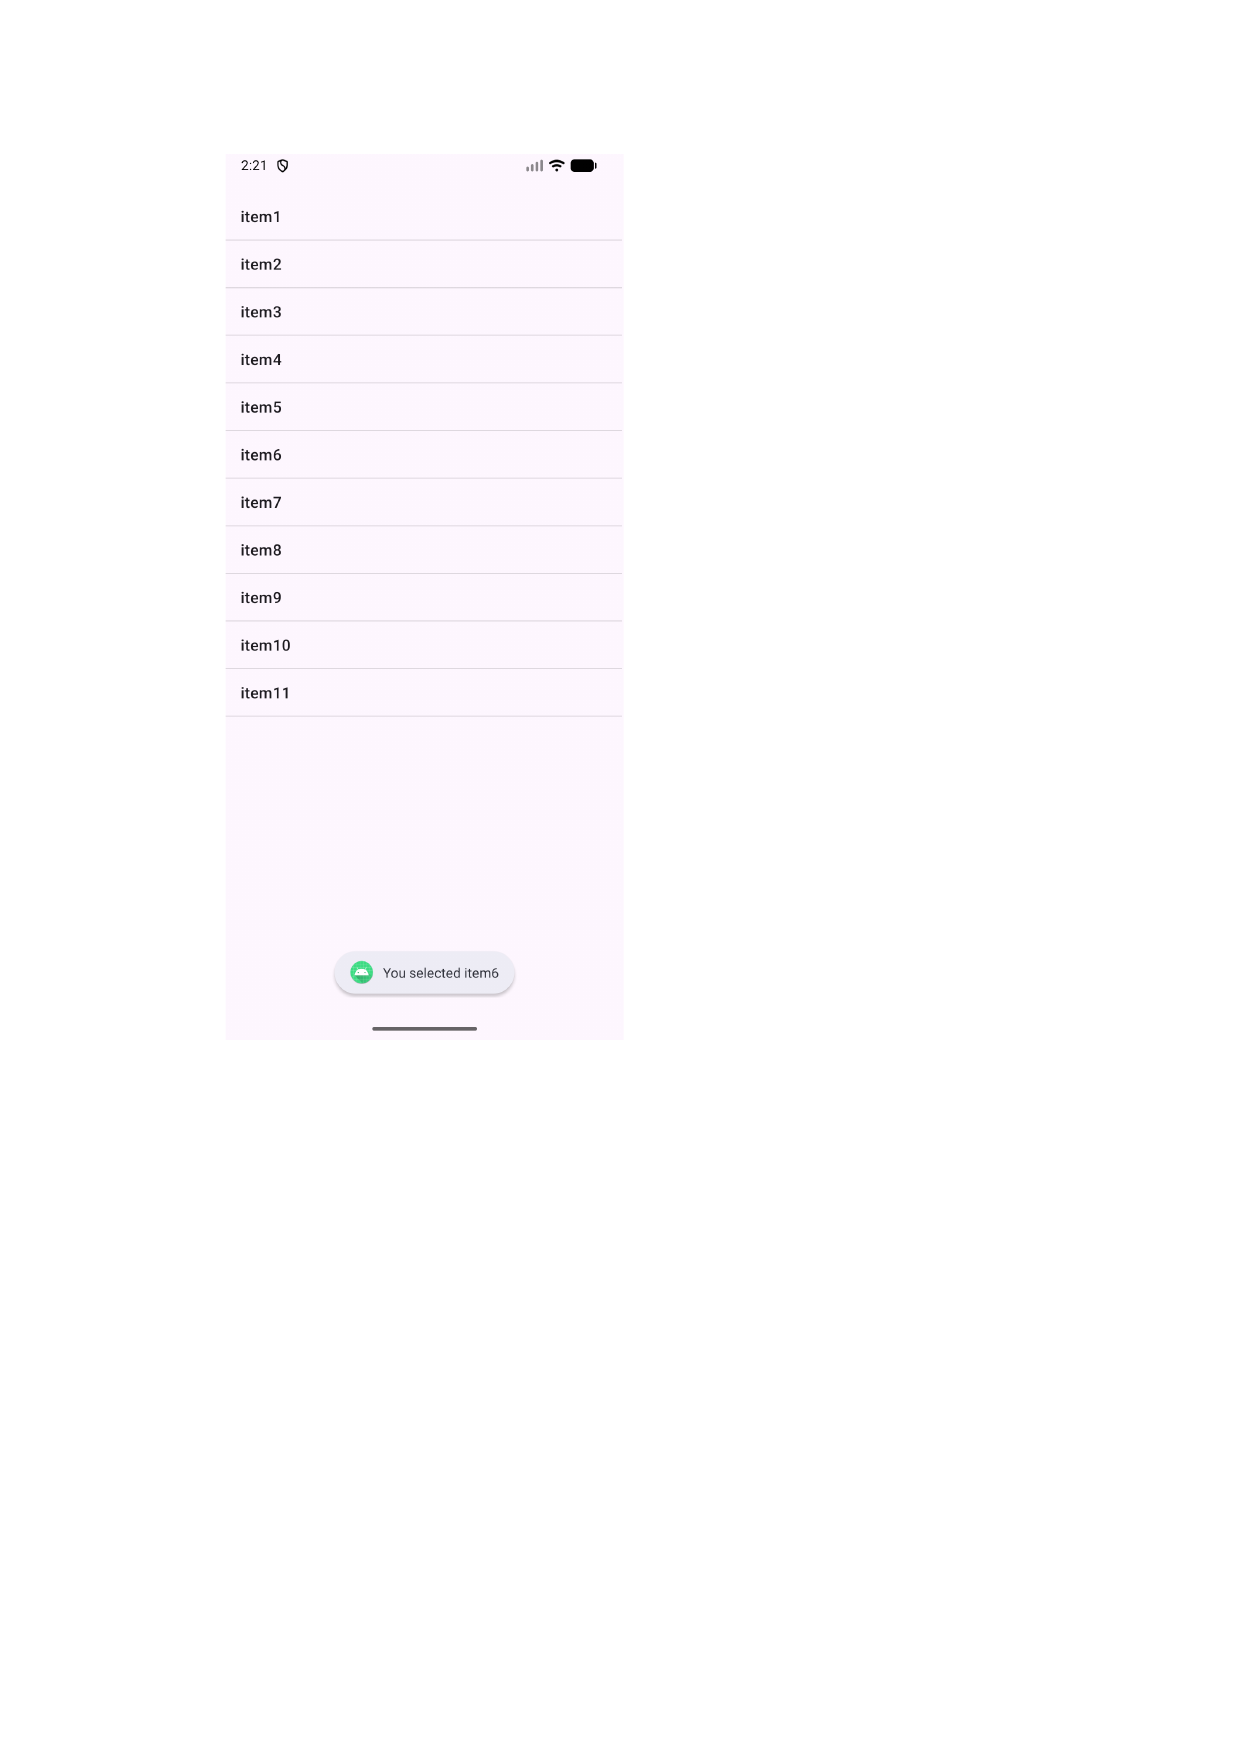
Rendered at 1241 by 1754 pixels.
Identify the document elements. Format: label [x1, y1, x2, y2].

picture [225, 154, 624, 1040]
